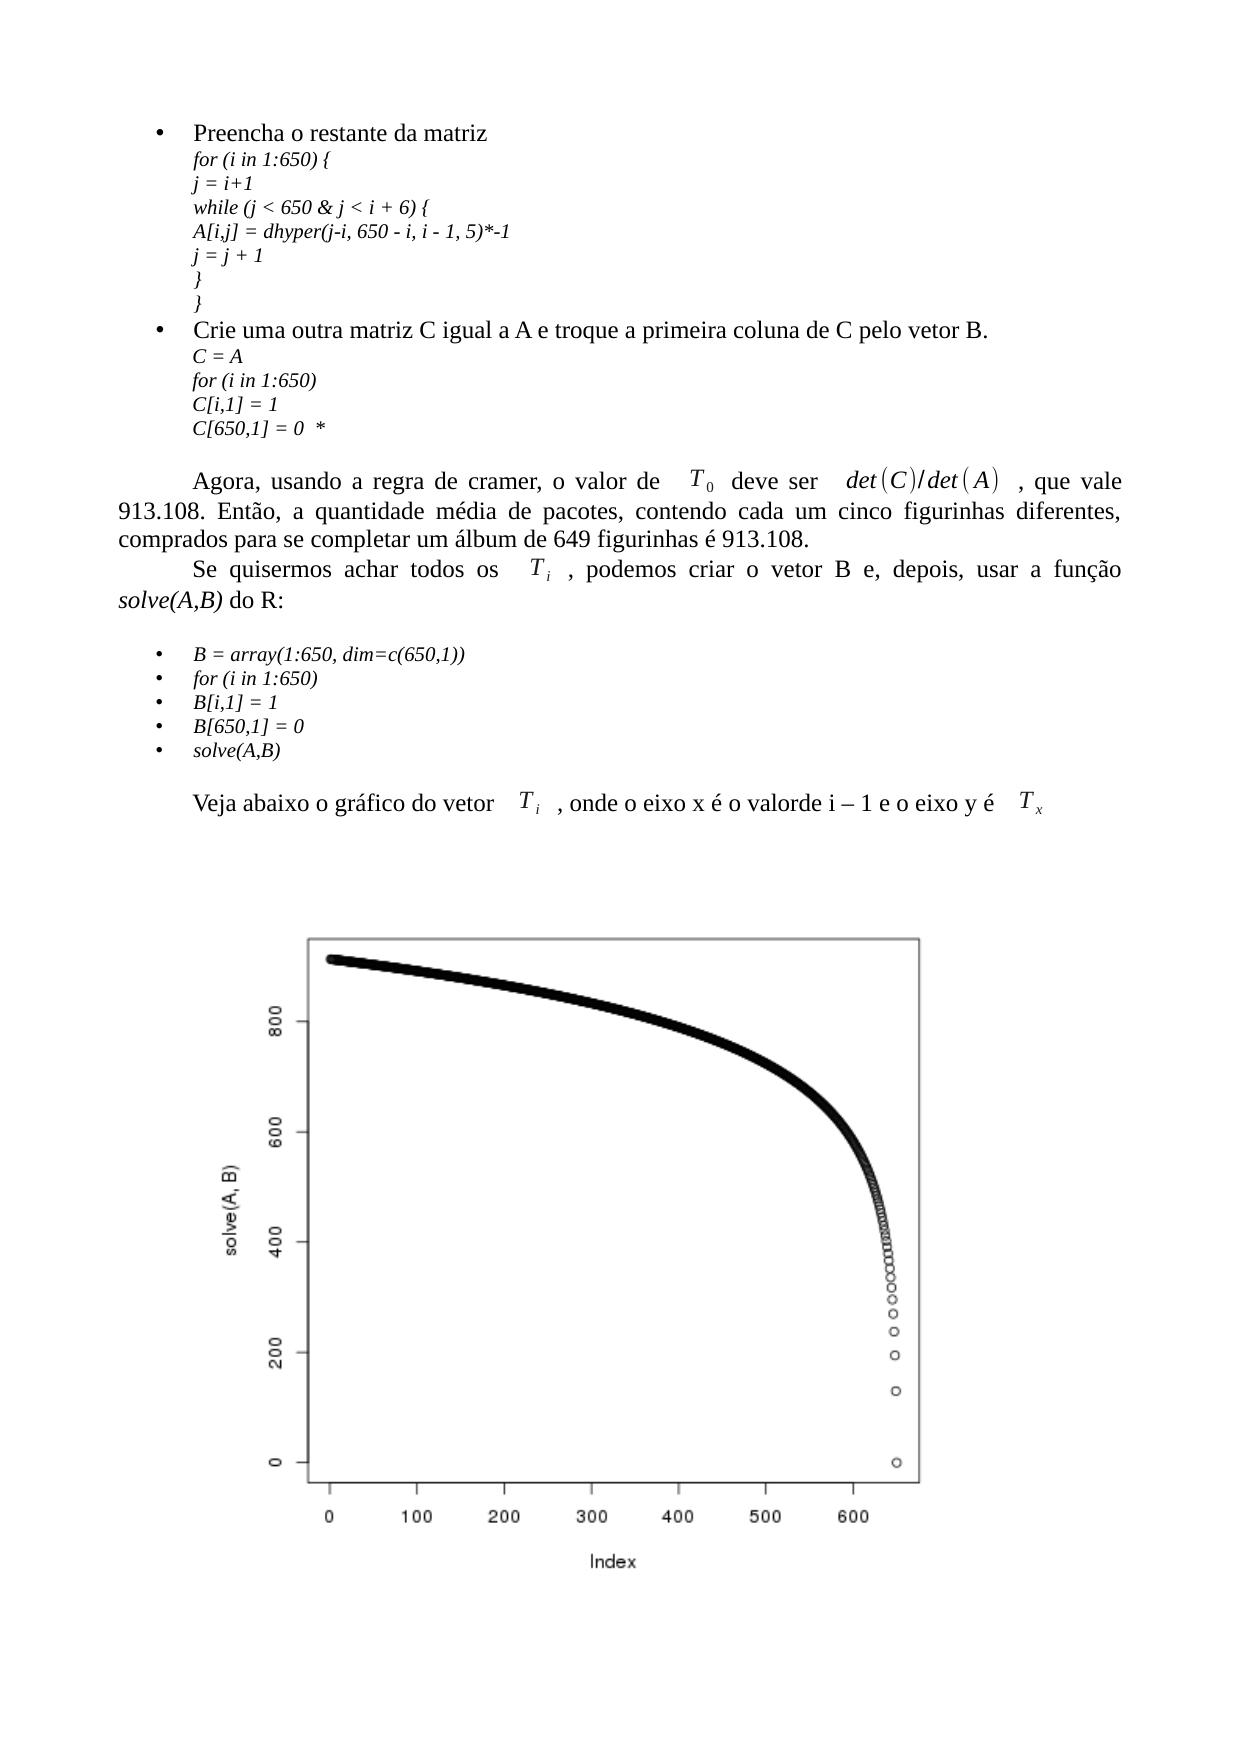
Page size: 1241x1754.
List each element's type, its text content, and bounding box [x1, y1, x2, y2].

text Agora, usando a regra de cramer, o valor de deve ser , que vale 913.108. Então, a quantidade média de pacotes, contendo cada um cinco figurinhas diferentes, comprados para se completar um álbum de 649 figurinhas é 913.108. [118, 464, 1122, 553]
text Se quisermos achar todos os , podemos criar o vetor B e, depois, usar a função solve(A,B) do R: [118, 553, 1122, 613]
list for (i in 1:650) { [156, 147, 1122, 171]
picture [216, 847, 967, 1598]
text C = A [118, 344, 1122, 368]
list while (j < 650 & j < i + 6) { [156, 195, 1122, 219]
text C[i,1] = 1 [118, 392, 1122, 416]
list j = j + 1 [156, 243, 1122, 267]
text for (i in 1:650) [118, 368, 1122, 392]
list Crie uma outra matriz C igual a A e troque a primeira coluna de C pelo vetor B. [156, 315, 1122, 344]
text Veja abaixo o gráfico do vetor , onde o eixo x é o valorde i – 1 e o eixo y é [118, 787, 1122, 818]
list } [156, 267, 1122, 291]
list B[i,1] = 1 [156, 690, 1122, 714]
list for (i in 1:650) [156, 666, 1122, 690]
list A[i,j] = dhyper(j-i, 650 - i, i - 1, 5)*-1 [156, 219, 1122, 243]
list Preencha o restante da matriz [156, 118, 1122, 147]
list solve(A,B) [156, 738, 1122, 762]
list j = i+1 [156, 171, 1122, 195]
text C[650,1] = 0 * [118, 416, 1122, 440]
list B[650,1] = 0 [156, 714, 1122, 738]
list } [156, 291, 1122, 315]
list B = array(1:650, dim=c(650,1)) [156, 642, 1122, 666]
